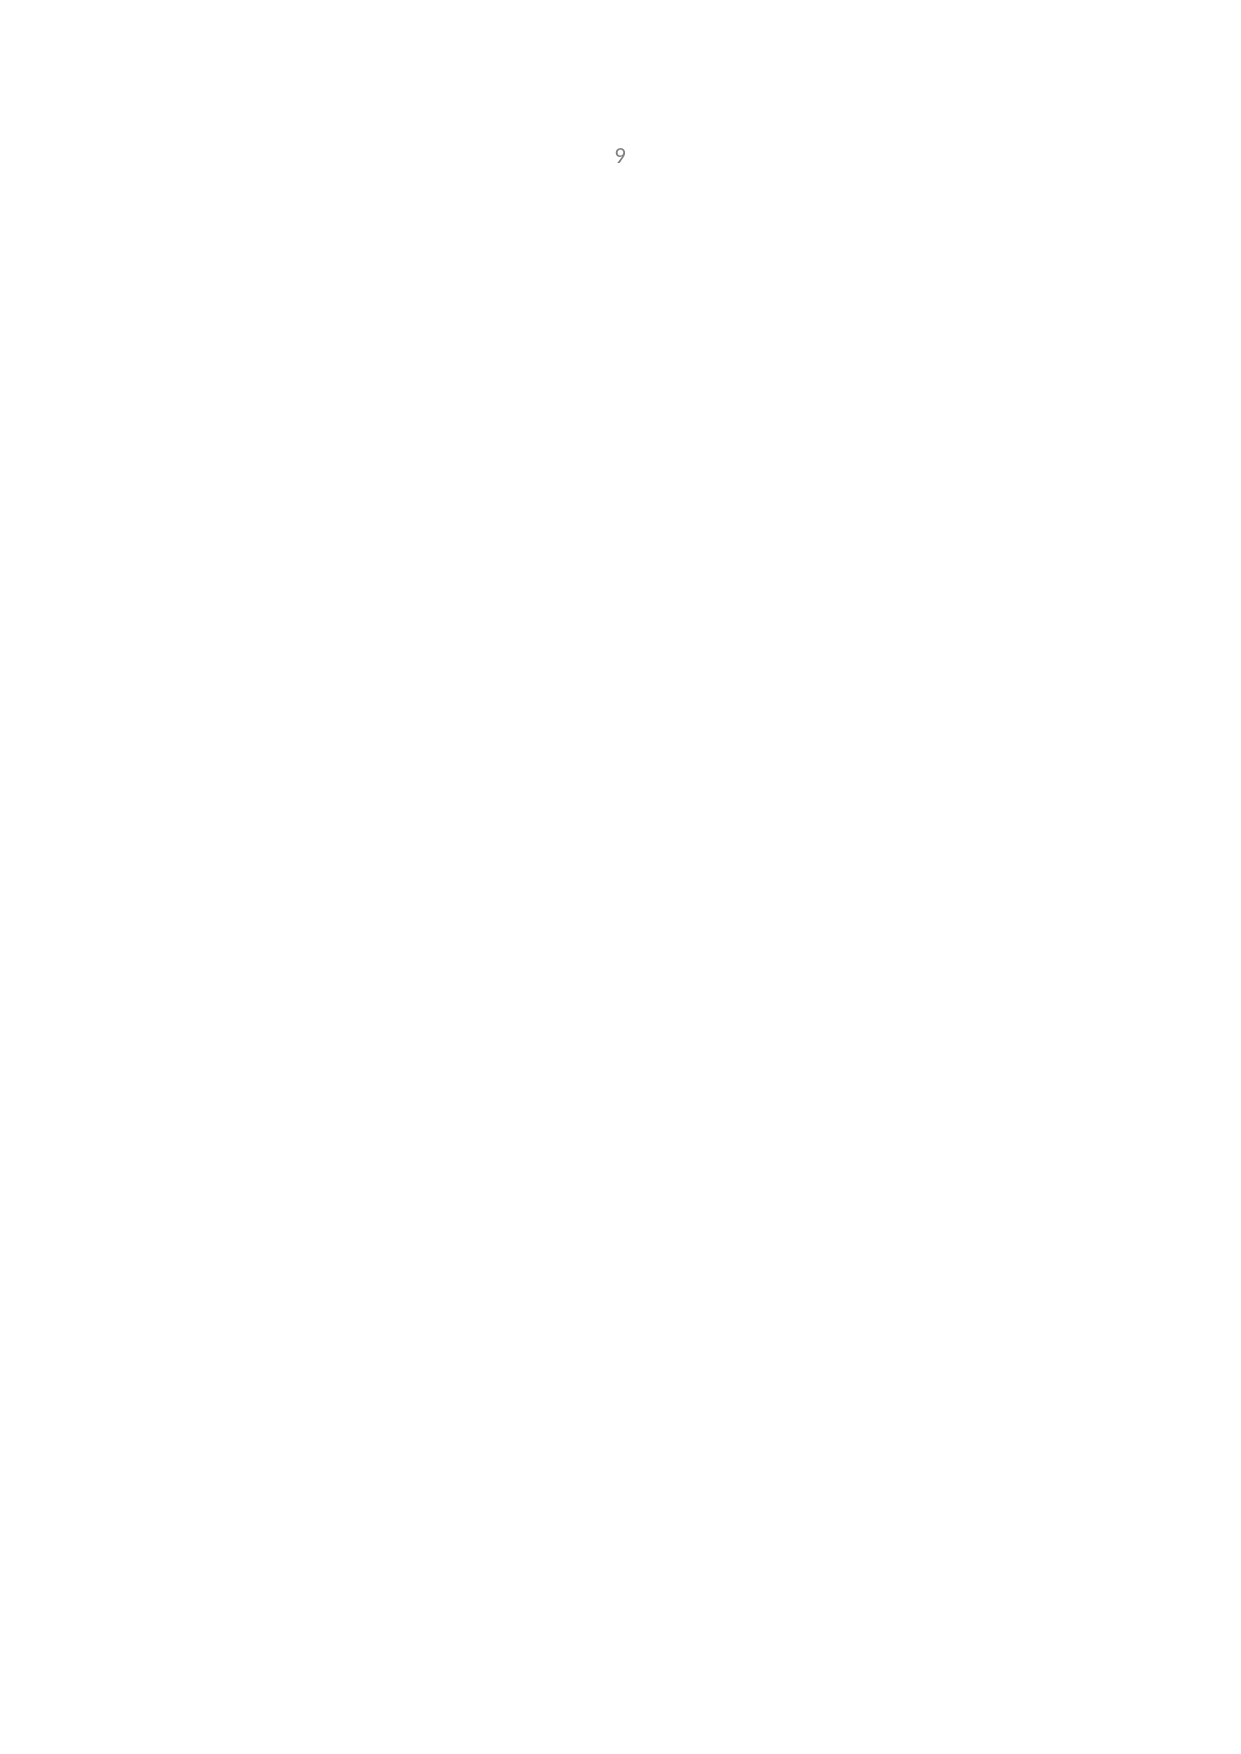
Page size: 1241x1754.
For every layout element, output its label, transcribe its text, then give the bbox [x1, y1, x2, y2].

text 9 [74, 142, 1165, 170]
